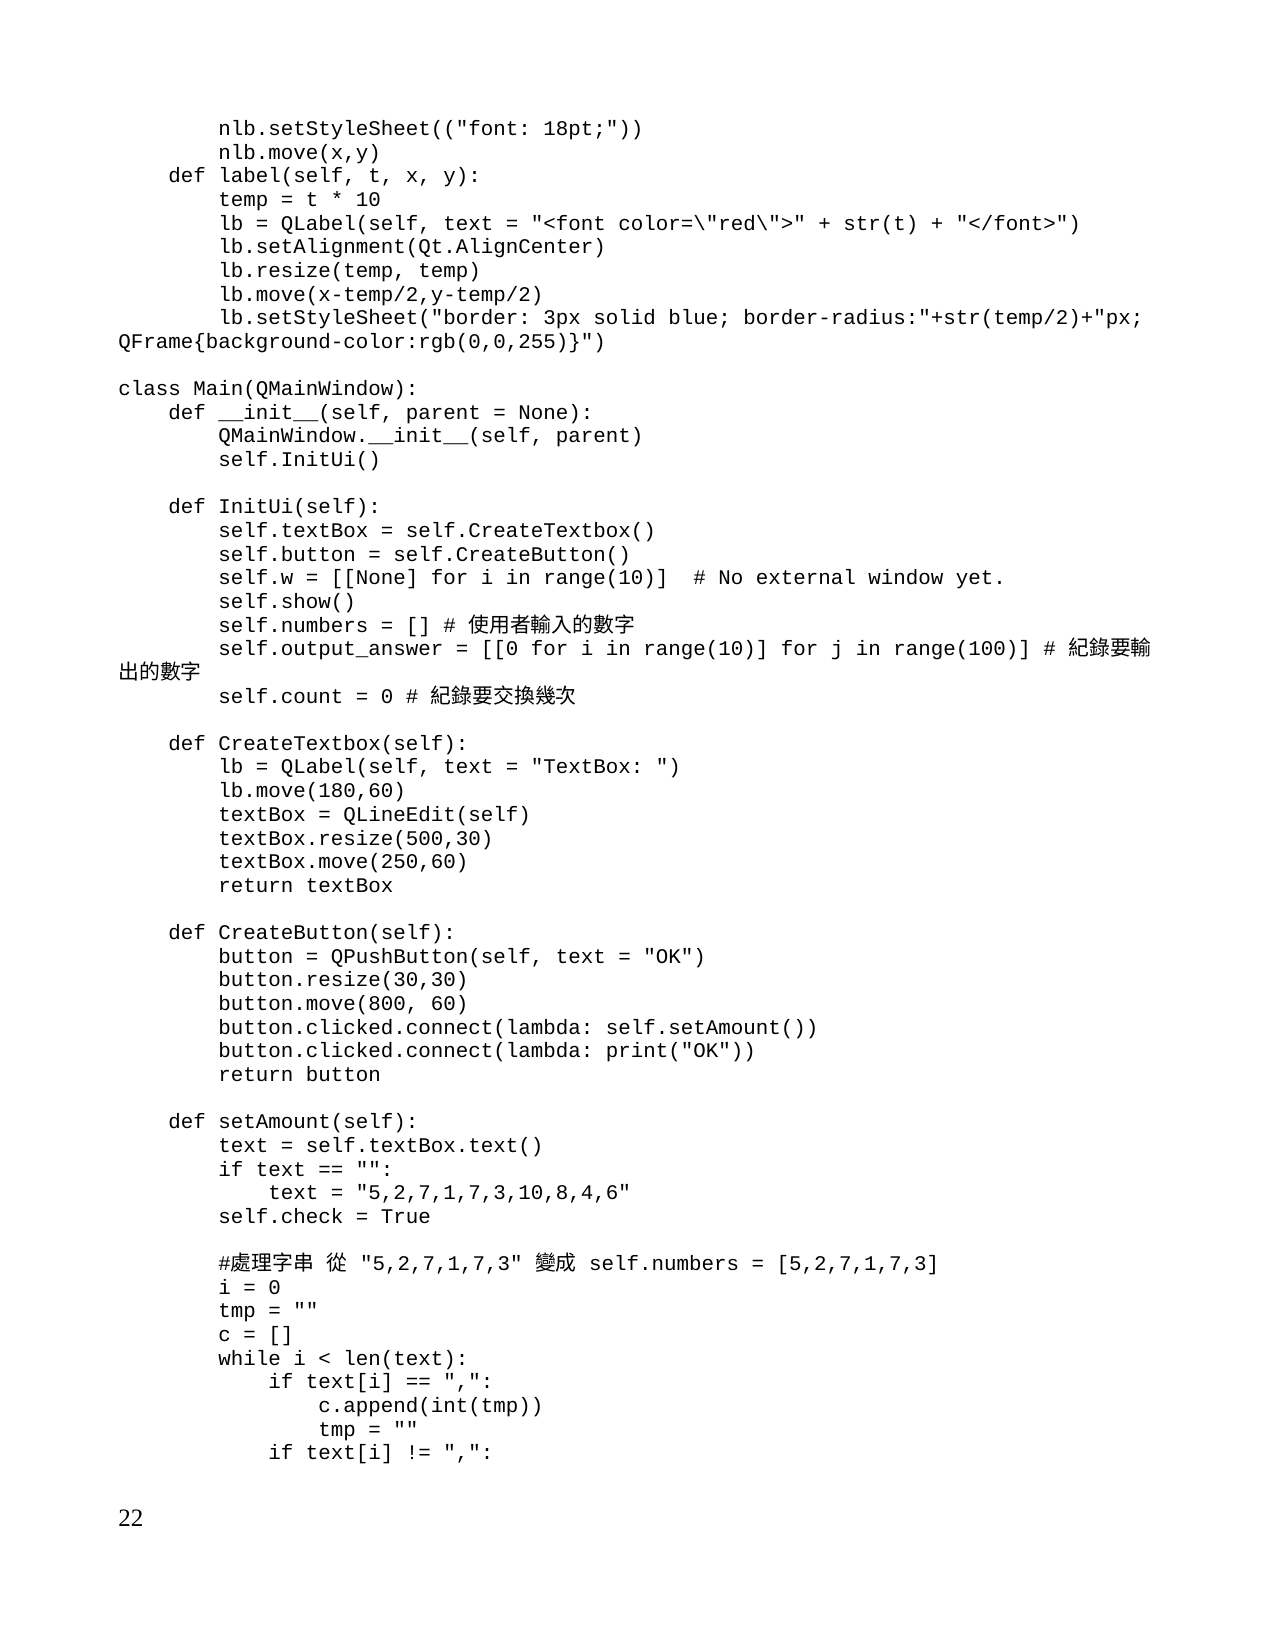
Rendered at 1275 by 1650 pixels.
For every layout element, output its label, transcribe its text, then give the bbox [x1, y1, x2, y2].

text nlb.setStyleSheet(("font: 18pt;")) nlb.move(x,y) def label(self, t, x, y): temp = t * 10 lb = QLabel(self, text = "<font color=\"red\">" + str(t) + "</font>") lb.setAlignment(Qt.AlignCenter) lb.resize(temp, temp) lb.move(x-temp/2,y-temp/2) lb.setStyleSheet("border: 3px solid blue; border-radius:"+str(temp/2)+"px; QFrame{background-color:rgb(0,0,255)}") class Main(QMainWindow): def __init__(self, parent = None): QMainWindow.__init__(self, parent) self.InitUi() def InitUi(self): self.textBox = self.CreateTextbox() self.button = self.CreateButton() self.w = [[None] for i in range(10)] # No external window yet. self.show() self.numbers = [] # 使用者輸入的數字 self.output_answer = [[0 for i in range(10)] for j in range(100)] # 紀錄要輸出的數字 self.count = 0 # 紀錄要交換幾次 def CreateTextbox(self): lb = QLabel(self, text = "TextBox: ") lb.move(180,60) textBox = QLineEdit(self) textBox.resize(500,30) textBox.move(250,60) return textBox def CreateButton(self): button = QPushButton(self, text = "OK") button.resize(30,30) button.move(800, 60) button.clicked.connect(lambda: self.setAmount()) button.clicked.connect(lambda: print("OK")) return button def setAmount(self): text = self.textBox.text() if text == "": text = "5,2,7,1,7,3,10,8,4,6" self.check = True #處理字串 從 "5,2,7,1,7,3" 變成 self.numbers = [5,2,7,1,7,3] i = 0 tmp = "" c = [] while i < len(text): if text[i] == ",": c.append(int(tmp)) tmp = "" if text[i] != ",": [118, 118, 1157, 1466]
